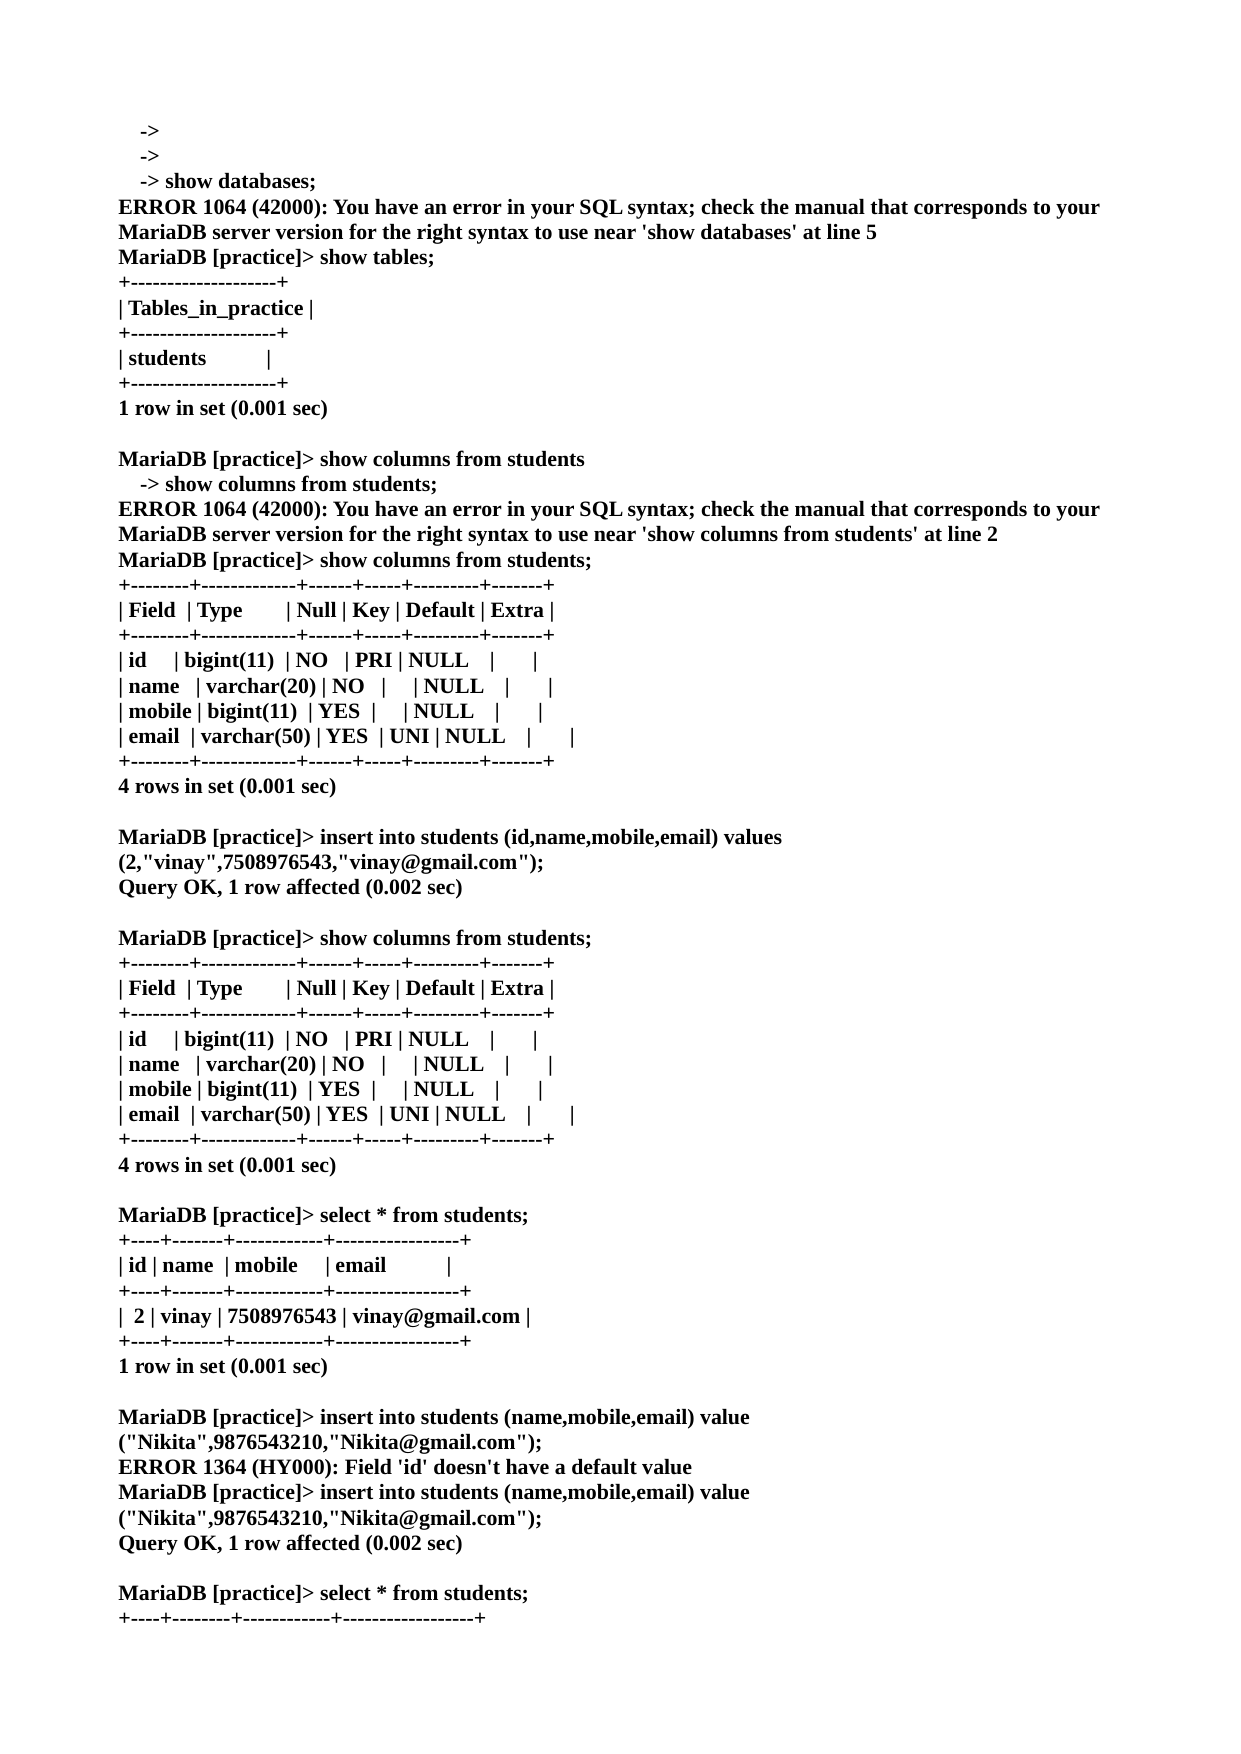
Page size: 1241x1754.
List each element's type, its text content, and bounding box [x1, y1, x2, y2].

text | Field | Type | Null | Key | Default | Extra | [118, 597, 1122, 622]
text MariaDB [practice]> insert into students (id,name,mobile,email) values (2,"vinay",7508976543,"vinay@gmail.com"); [118, 824, 1122, 874]
text +----+-------+------------+-----------------+ [118, 1227, 1122, 1252]
text +--------+-------------+------+-----+---------+-------+ [118, 950, 1122, 975]
text +----+--------+------------+------------------+ [118, 1605, 1122, 1631]
text MariaDB [practice]> show tables; [118, 244, 1122, 269]
text 1 row in set (0.001 sec) [118, 1353, 1122, 1378]
text 4 rows in set (0.001 sec) [118, 773, 1122, 799]
text | id | bigint(11) | NO | PRI | NULL | | [118, 1026, 1122, 1051]
text MariaDB [practice]> insert into students (name,mobile,email) value ("Nikita",9876543210,"Nikita@gmail.com"); [118, 1479, 1122, 1530]
text ERROR 1364 (HY000): Field 'id' doesn't have a default value [118, 1454, 1122, 1479]
text -> [118, 118, 1122, 143]
text | mobile | bigint(11) | YES | | NULL | | [118, 1076, 1122, 1101]
text | name | varchar(20) | NO | | NULL | | [118, 673, 1122, 698]
text -> show columns from students; [118, 471, 1122, 496]
text | id | name | mobile | email | [118, 1252, 1122, 1278]
text | students | [118, 345, 1122, 370]
text | Field | Type | Null | Key | Default | Extra | [118, 975, 1122, 1000]
text MariaDB [practice]> show columns from students; [118, 925, 1122, 950]
text MariaDB [practice]> select * from students; [118, 1202, 1122, 1227]
text Query OK, 1 row affected (0.002 sec) [118, 874, 1122, 899]
text ERROR 1064 (42000): You have an error in your SQL syntax; check the manual that corresponds to your MariaDB server version for the right syntax to use near 'show databases' at line 5 [118, 194, 1122, 244]
text | Tables_in_practice | [118, 294, 1122, 320]
text 1 row in set (0.001 sec) [118, 395, 1122, 421]
text +--------------------+ [118, 269, 1122, 294]
text +----+-------+------------+-----------------+ [118, 1278, 1122, 1303]
text | id | bigint(11) | NO | PRI | NULL | | [118, 647, 1122, 673]
text | 2 | vinay | 7508976543 | vinay@gmail.com | [118, 1303, 1122, 1328]
text +--------------------+ [118, 370, 1122, 395]
text | name | varchar(20) | NO | | NULL | | [118, 1051, 1122, 1076]
text Query OK, 1 row affected (0.002 sec) [118, 1530, 1122, 1555]
text +--------+-------------+------+-----+---------+-------+ [118, 748, 1122, 773]
text +--------+-------------+------+-----+---------+-------+ [118, 572, 1122, 597]
text | mobile | bigint(11) | YES | | NULL | | [118, 698, 1122, 723]
text | email | varchar(50) | YES | UNI | NULL | | [118, 723, 1122, 748]
text +--------+-------------+------+-----+---------+-------+ [118, 1000, 1122, 1026]
text -> show databases; [118, 168, 1122, 194]
text +--------+-------------+------+-----+---------+-------+ [118, 622, 1122, 647]
text -> [118, 143, 1122, 168]
text MariaDB [practice]> show columns from students; [118, 547, 1122, 572]
text +----+-------+------------+-----------------+ [118, 1328, 1122, 1353]
text +--------------------+ [118, 320, 1122, 345]
text MariaDB [practice]> select * from students; [118, 1580, 1122, 1605]
text ERROR 1064 (42000): You have an error in your SQL syntax; check the manual that corresponds to your MariaDB server version for the right syntax to use near 'show columns from students' at line 2 [118, 496, 1122, 547]
text MariaDB [practice]> show columns from students [118, 446, 1122, 471]
text 4 rows in set (0.001 sec) [118, 1152, 1122, 1177]
text MariaDB [practice]> insert into students (name,mobile,email) value ("Nikita",9876543210,"Nikita@gmail.com"); [118, 1404, 1122, 1454]
text | email | varchar(50) | YES | UNI | NULL | | [118, 1101, 1122, 1126]
text +--------+-------------+------+-----+---------+-------+ [118, 1126, 1122, 1152]
